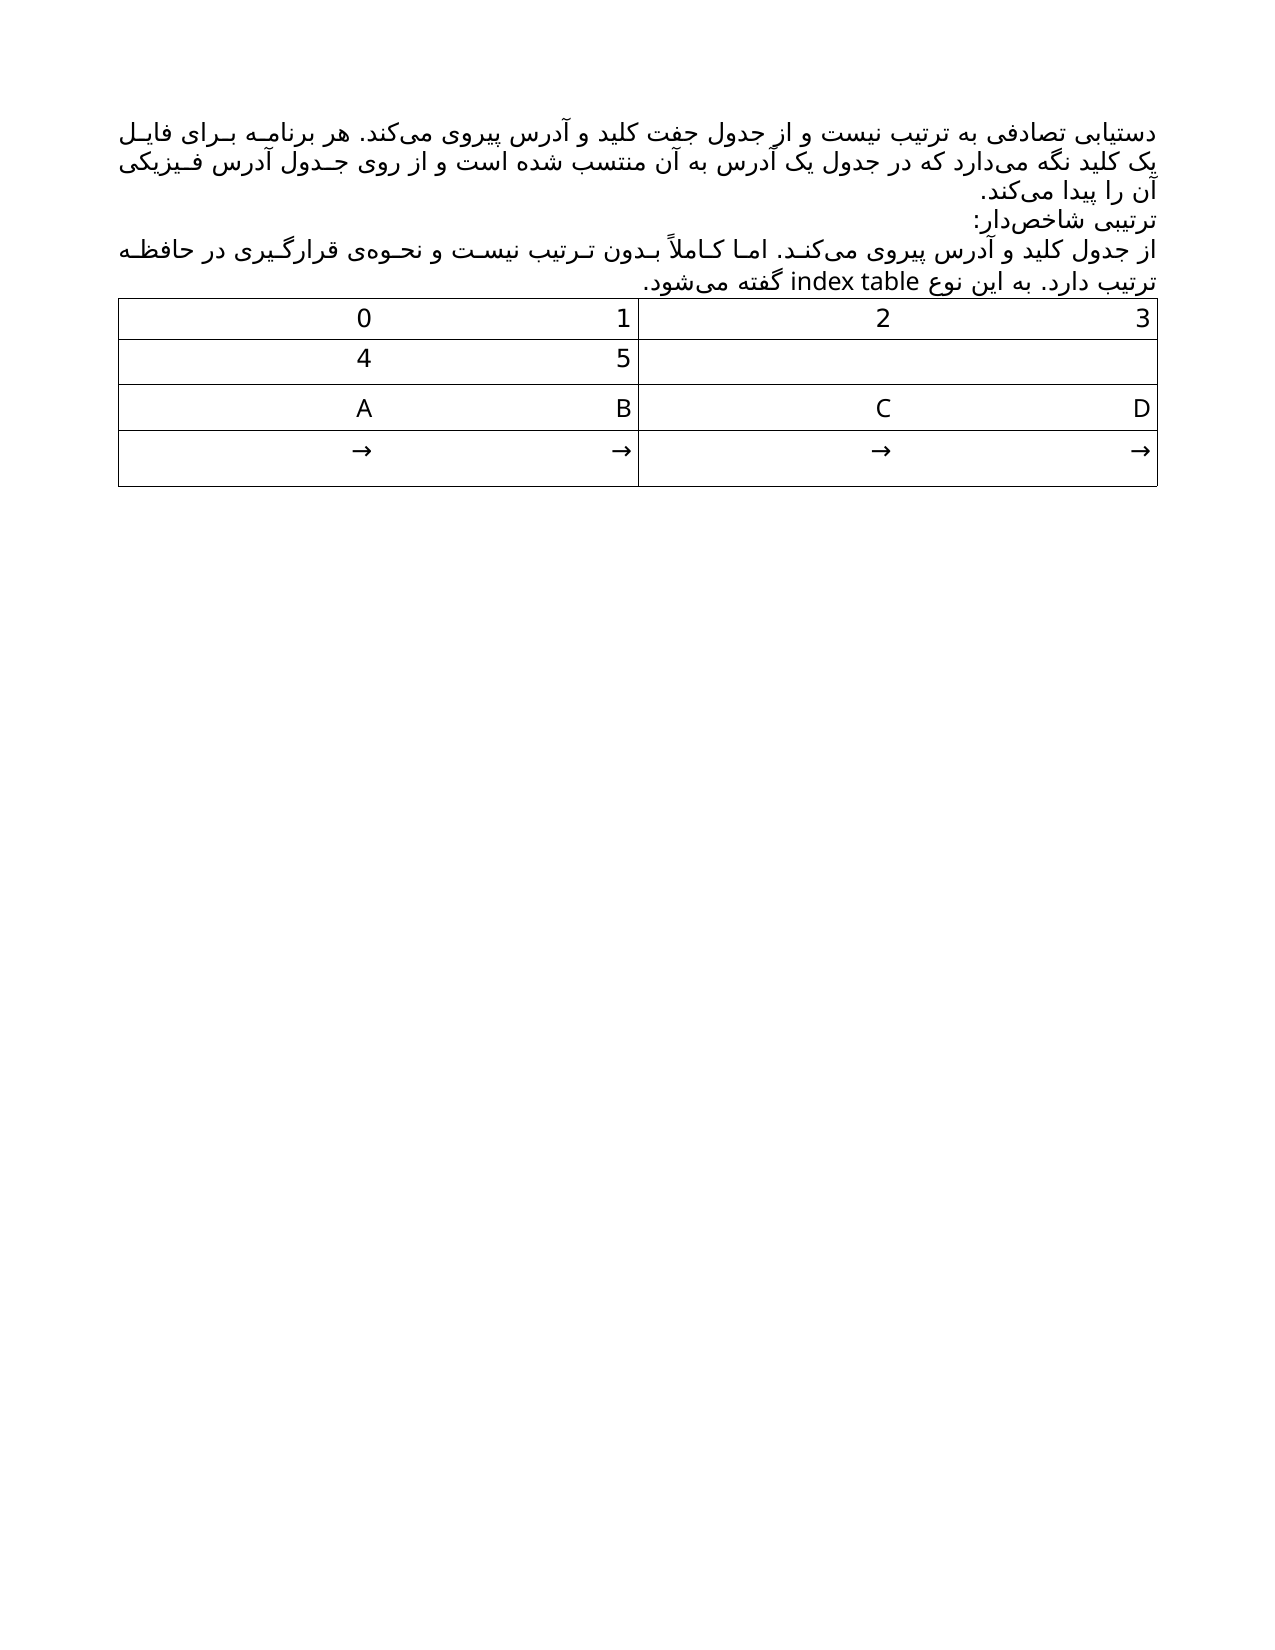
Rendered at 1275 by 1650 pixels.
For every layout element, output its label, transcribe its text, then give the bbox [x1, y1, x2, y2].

table_cell → [897, 431, 1157, 486]
table_cell → [378, 431, 638, 486]
table_header 1 [378, 299, 638, 339]
table_cell C [639, 385, 897, 430]
table_cell B [378, 385, 638, 430]
table_cell → [639, 431, 897, 486]
table_cell A [119, 385, 378, 430]
table_header 2 [639, 299, 897, 339]
table_header 3 [897, 299, 1157, 339]
text دستیابی تصادفی به ترتیب نیست و از جدول جفت کلید و آدرس پیروی می‌کند. هر برنامه برای فایل یک کلید نگه می‌دارد که در جدول یک آدرس به آن منتسب شده است و از روی جدول آدرس فیزیکی آن را پیدا می‌کند. [118, 118, 1157, 206]
table_header 0 [119, 299, 378, 339]
text ترتیبی شاخص‌دار: [118, 206, 1157, 235]
table_cell → [119, 431, 378, 486]
table_cell [639, 340, 897, 384]
table_cell [897, 340, 1157, 384]
text از جدول کلید و آدرس پیروی می‌کند. اما کاملاً بدون ترتیب نیست و نحوه‌ی قرارگیری در حافظه ترتیب دارد. به این نوع index table گفته می‌شود. [118, 235, 1157, 298]
table_cell 5 [378, 340, 638, 384]
table_cell D [897, 385, 1157, 430]
table_cell 4 [119, 340, 378, 384]
